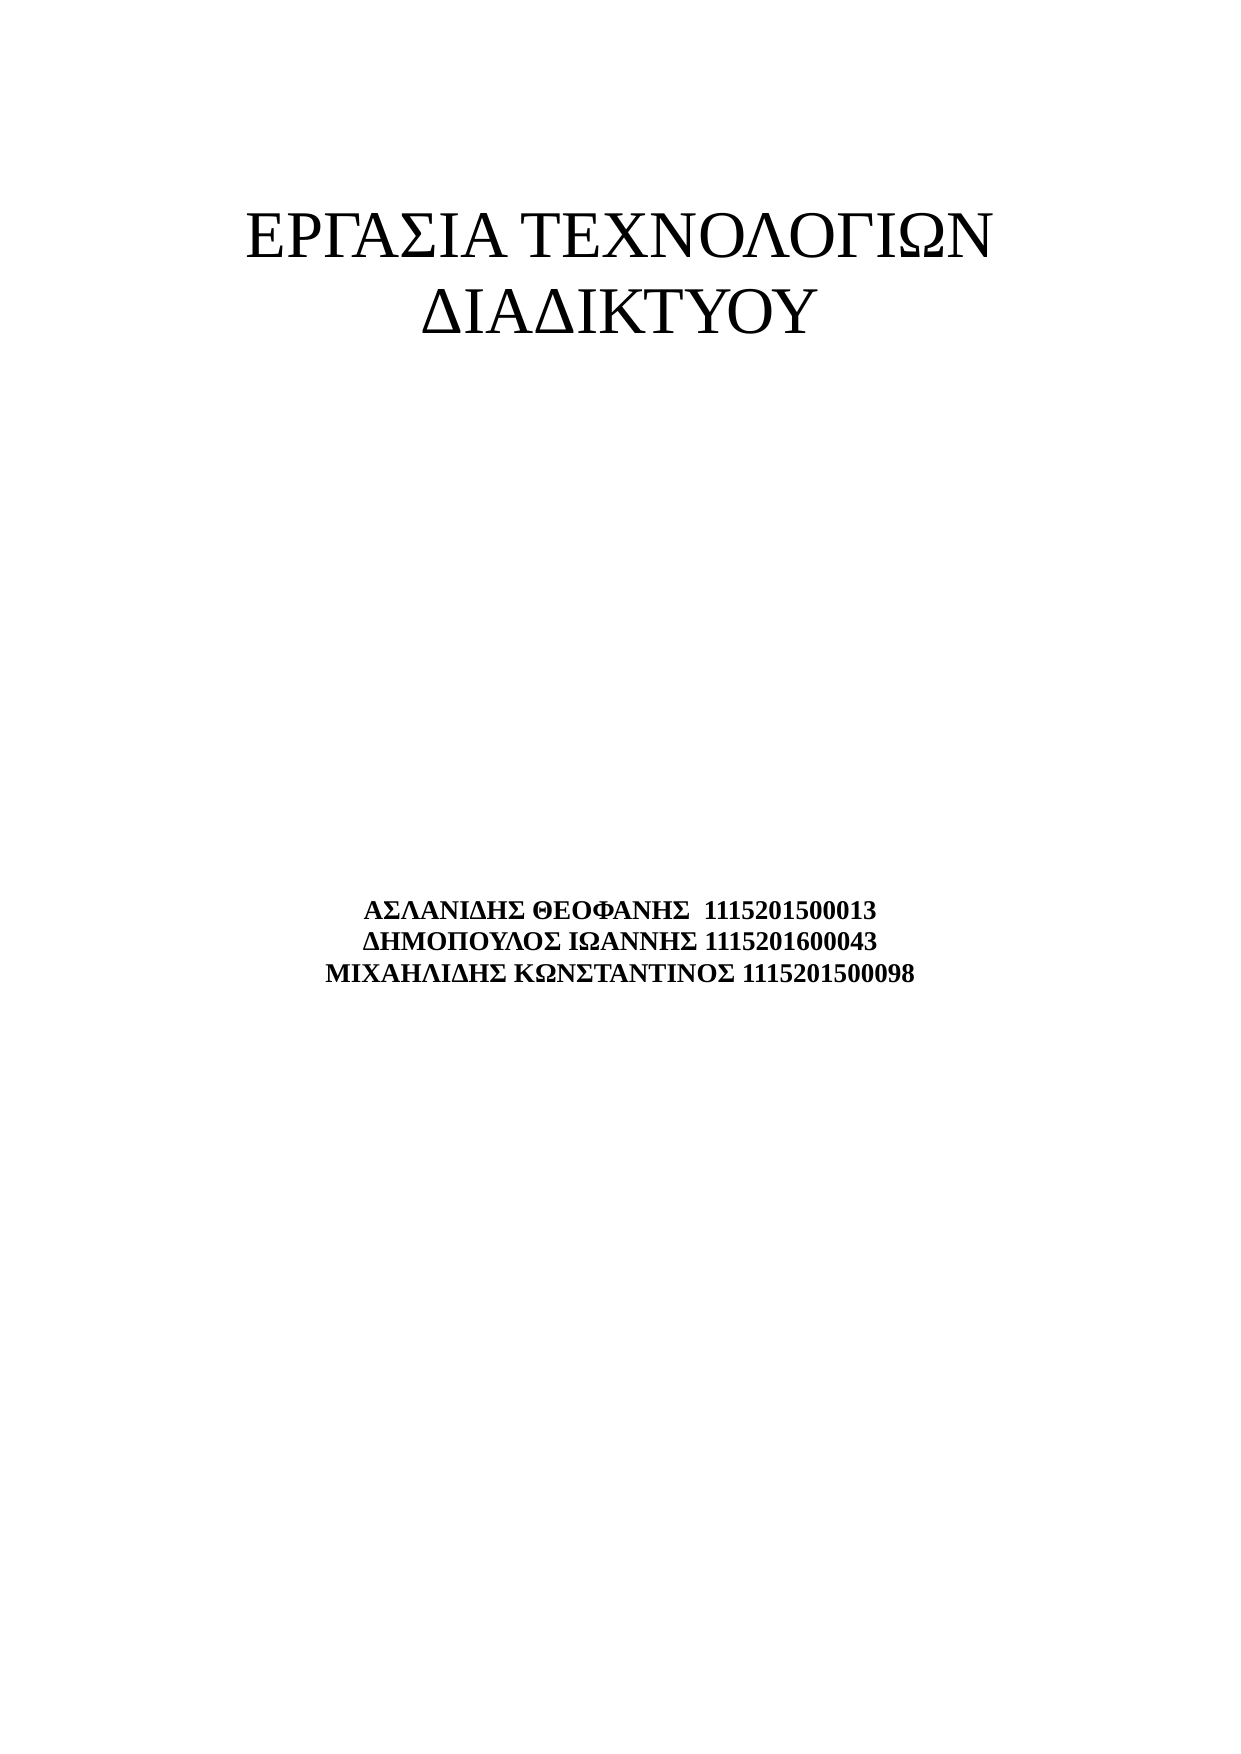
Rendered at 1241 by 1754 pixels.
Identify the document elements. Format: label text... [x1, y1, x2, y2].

text ΔΗΜΟΠΟΥΛΟΣ ΙΩΑΝΝΗΣ 1115201600043 [118, 926, 1122, 957]
text ΕΡΓΑΣΙΑ ΤΕΧΝΟΛΟΓΙΩΝ ΔΙΑΔΙΚΤΥΟΥ [118, 195, 1122, 348]
text ΑΣΛΑΝΙΔΗΣ ΘΕΟΦΑΝΗΣ 1115201500013 [118, 894, 1122, 926]
text ΜΙΧΑΗΛΙΔΗΣ ΚΩΝΣΤΑΝΤΙΝΟΣ 1115201500098 [118, 957, 1122, 988]
